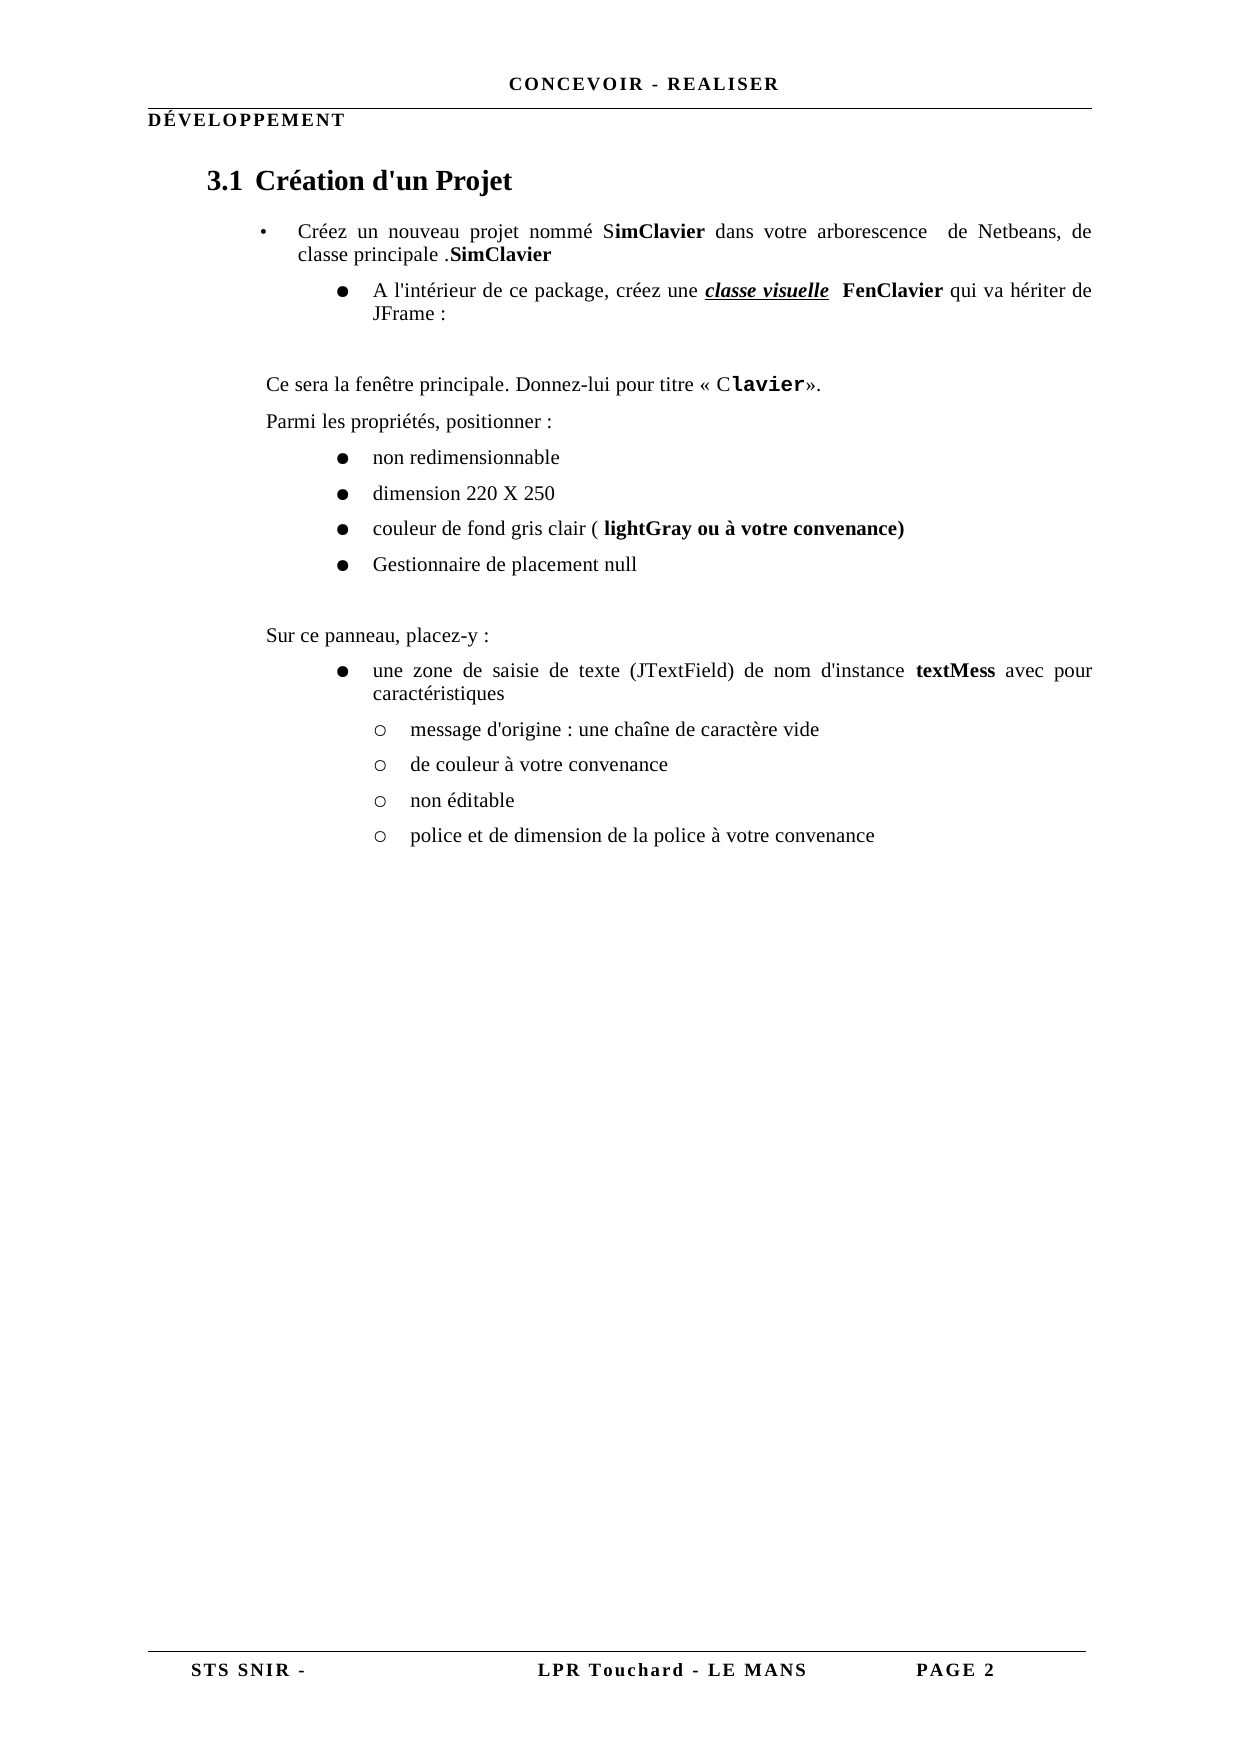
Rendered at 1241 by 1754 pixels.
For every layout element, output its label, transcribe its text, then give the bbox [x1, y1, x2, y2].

text Ce sera la fenêtre principale. Donnez-lui pour titre « Clavier». [223, 373, 1092, 398]
list une zone de saisie de texte (JTextField) de nom d'instance textMess avec pour caractéristiques [335, 659, 1092, 705]
text Parmi les propriétés, positionner : [223, 410, 1092, 433]
list dimension 220 X 250 [335, 481, 1092, 504]
list A l'intérieur de ce package, créez une classe visuelle FenClavier qui va hériter de JFrame : [335, 279, 1092, 325]
list message d'origine : une chaîne de caractère vide [373, 717, 1092, 741]
list couleur de fond gris clair ( lightGray ou à votre convenance) [335, 517, 1092, 540]
list Créez un nouveau projet nommé SimClavier dans votre arborescence de Netbeans, de classe principale .SimClavier [260, 220, 1092, 266]
list Gestionnaire de placement null [335, 552, 1092, 575]
subtitle Création d'un Projet [148, 167, 1092, 196]
list non redimensionnable [335, 446, 1092, 469]
list de couleur à votre convenance [373, 753, 1092, 776]
list non éditable [373, 788, 1092, 812]
text Sur ce panneau, placez-y : [223, 623, 1092, 646]
list police et de dimension de la police à votre convenance [373, 824, 1092, 847]
